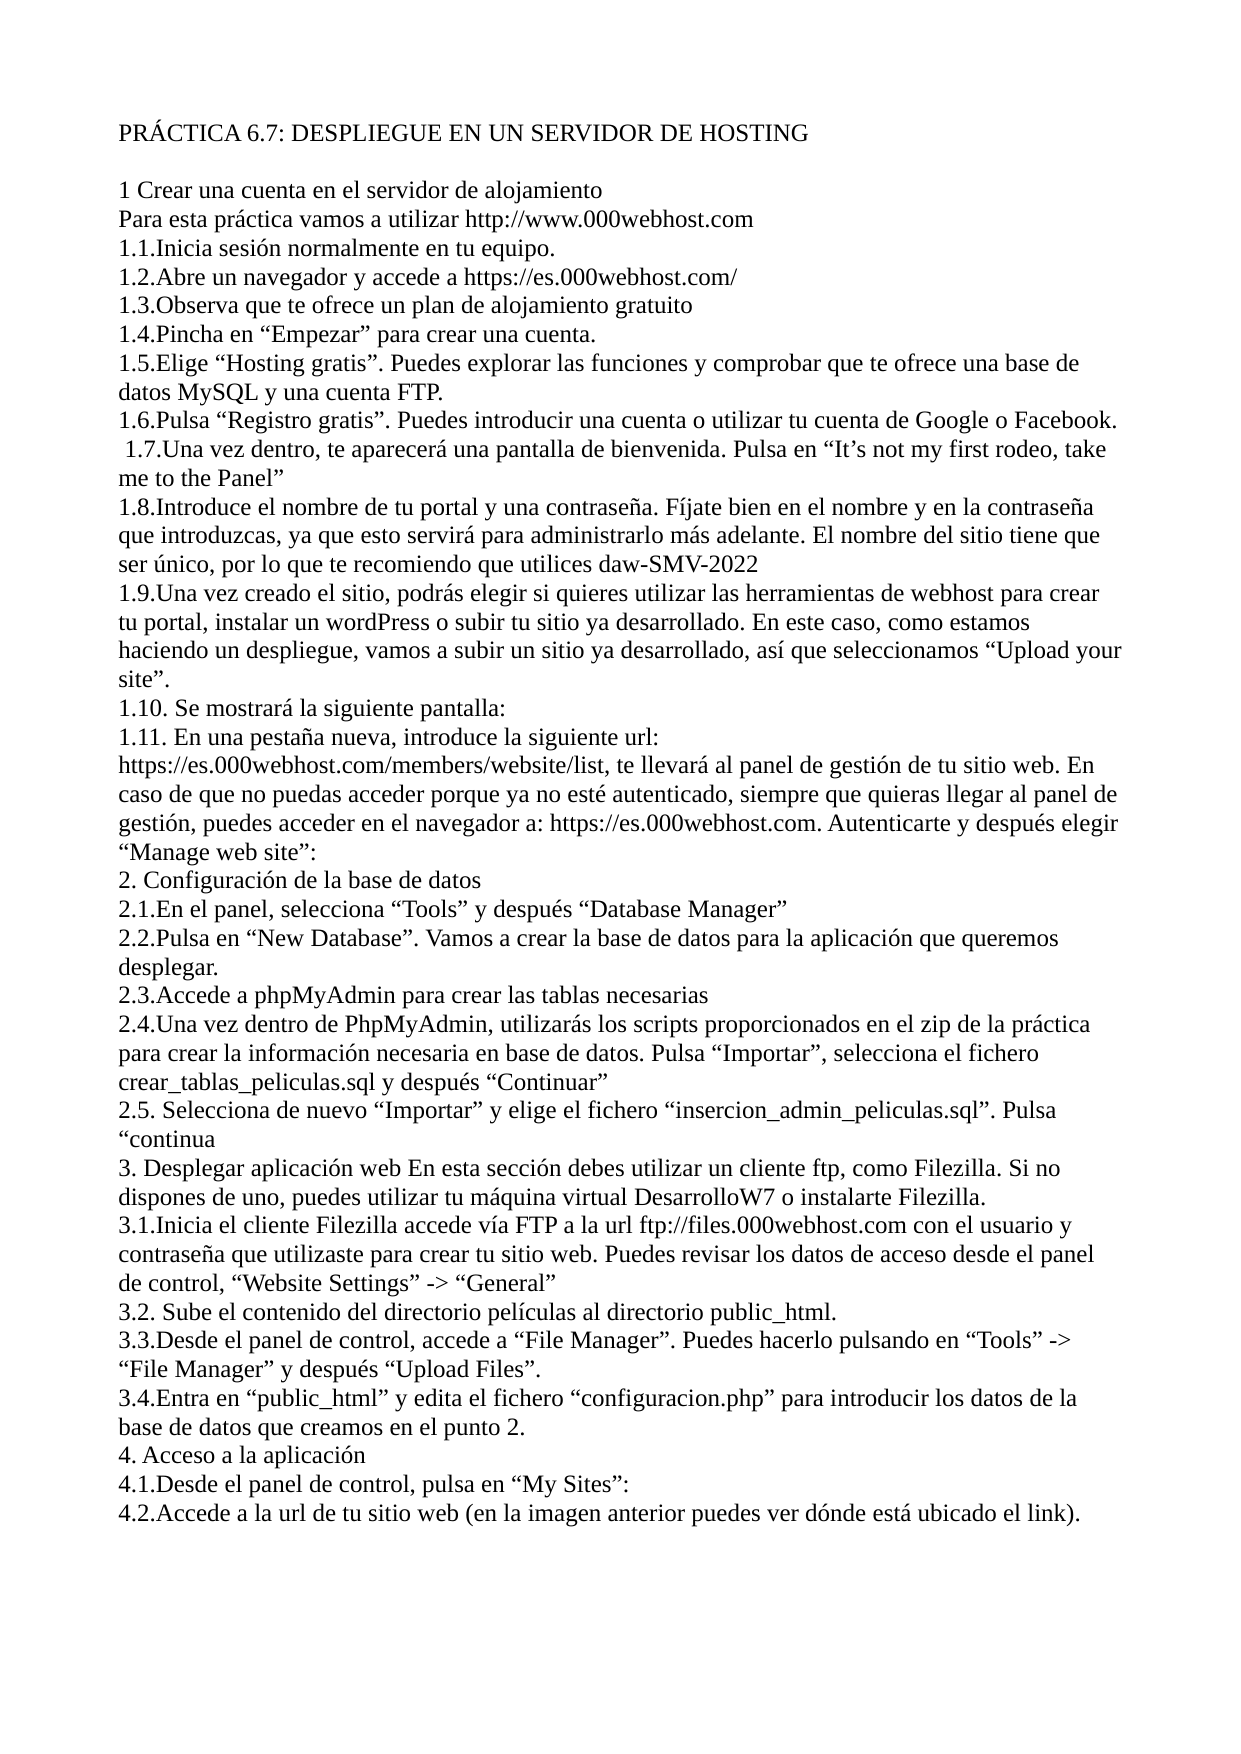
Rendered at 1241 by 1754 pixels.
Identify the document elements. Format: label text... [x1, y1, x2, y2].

text 1.10. Se mostrará la siguiente pantalla: [118, 693, 1122, 722]
text 3.2. Sube el contenido del directorio películas al directorio public_html. [118, 1297, 1122, 1326]
text 1 Crear una cuenta en el servidor de alojamiento [118, 176, 1122, 204]
text 1.8.Introduce el nombre de tu portal y una contraseña. Fíjate bien en el nombre y en la contraseña que introduzcas, ya que esto servirá para administrarlo más adelante. El nombre del sitio tiene que ser único, por lo que te recomiendo que utilices daw-SMV-2022 [118, 492, 1122, 578]
text 4.1.Desde el panel de control, pulsa en “My Sites”: [118, 1469, 1122, 1498]
text PRÁCTICA 6.7: DESPLIEGUE EN UN SERVIDOR DE HOSTING [118, 118, 1122, 147]
text 1.3.Observa que te ofrece un plan de alojamiento gratuito [118, 291, 1122, 319]
text 3.4.Entra en “public_html” y edita el fichero “configuracion.php” para introducir los datos de la base de datos que creamos en el punto 2. [118, 1383, 1122, 1441]
text 1.9.Una vez creado el sitio, podrás elegir si quieres utilizar las herramientas de webhost para crear tu portal, instalar un wordPress o subir tu sitio ya desarrollado. En este caso, como estamos haciendo un despliegue, vamos a subir un sitio ya desarrollado, así que seleccionamos “Upload your site”. [118, 578, 1122, 693]
text 3. Desplegar aplicación web En esta sección debes utilizar un cliente ftp, como Filezilla. Si no dispones de uno, puedes utilizar tu máquina virtual DesarrolloW7 o instalarte Filezilla. [118, 1153, 1122, 1211]
text 2.5. Selecciona de nuevo “Importar” y elige el fichero “insercion_admin_peliculas.sql”. Pulsa “continua [118, 1096, 1122, 1153]
text 4.2.Accede a la url de tu sitio web (en la imagen anterior puedes ver dónde está ubicado el link). [118, 1498, 1122, 1527]
text 1.5.Elige “Hosting gratis”. Puedes explorar las funciones y comprobar que te ofrece una base de datos MySQL y una cuenta FTP. [118, 348, 1122, 406]
text Para esta práctica vamos a utilizar http://www.000webhost.com [118, 204, 1122, 233]
text 1.7.Una vez dentro, te aparecerá una pantalla de bienvenida. Pulsa en “It’s not my first rodeo, take me to the Panel” [118, 434, 1122, 492]
text 1.1.Inicia sesión normalmente en tu equipo. [118, 233, 1122, 262]
text 1.2.Abre un navegador y accede a https://es.000webhost.com/ [118, 262, 1122, 291]
text 2.3.Accede a phpMyAdmin para crear las tablas necesarias [118, 981, 1122, 1009]
text 3.1.Inicia el cliente Filezilla accede vía FTP a la url ftp://files.000webhost.com con el usuario y contraseña que utilizaste para crear tu sitio web. Puedes revisar los datos de acceso desde el panel de control, “Website Settings” -> “General” [118, 1211, 1122, 1297]
text 2.1.En el panel, selecciona “Tools” y después “Database Manager” [118, 894, 1122, 923]
text 1.4.Pincha en “Empezar” para crear una cuenta. [118, 319, 1122, 348]
text 2.2.Pulsa en “New Database”. Vamos a crear la base de datos para la aplicación que queremos desplegar. [118, 923, 1122, 981]
text 4. Acceso a la aplicación [118, 1441, 1122, 1469]
text 3.3.Desde el panel de control, accede a “File Manager”. Puedes hacerlo pulsando en “Tools” -> “File Manager” y después “Upload Files”. [118, 1326, 1122, 1383]
text 2. Configuración de la base de datos [118, 866, 1122, 894]
text 2.4.Una vez dentro de PhpMyAdmin, utilizarás los scripts proporcionados en el zip de la práctica para crear la información necesaria en base de datos. Pulsa “Importar”, selecciona el fichero crear_tablas_peliculas.sql y después “Continuar” [118, 1009, 1122, 1096]
text 1.11. En una pestaña nueva, introduce la siguiente url: https://es.000webhost.com/members/website/list, te llevará al panel de gestión de tu sitio web. En caso de que no puedas acceder porque ya no esté autenticado, siempre que quieras llegar al panel de gestión, puedes acceder en el navegador a: https://es.000webhost.com. Autenticarte y después elegir “Manage web site”: [118, 722, 1122, 866]
text 1.6.Pulsa “Registro gratis”. Puedes introducir una cuenta o utilizar tu cuenta de Google o Facebook. [118, 406, 1122, 434]
